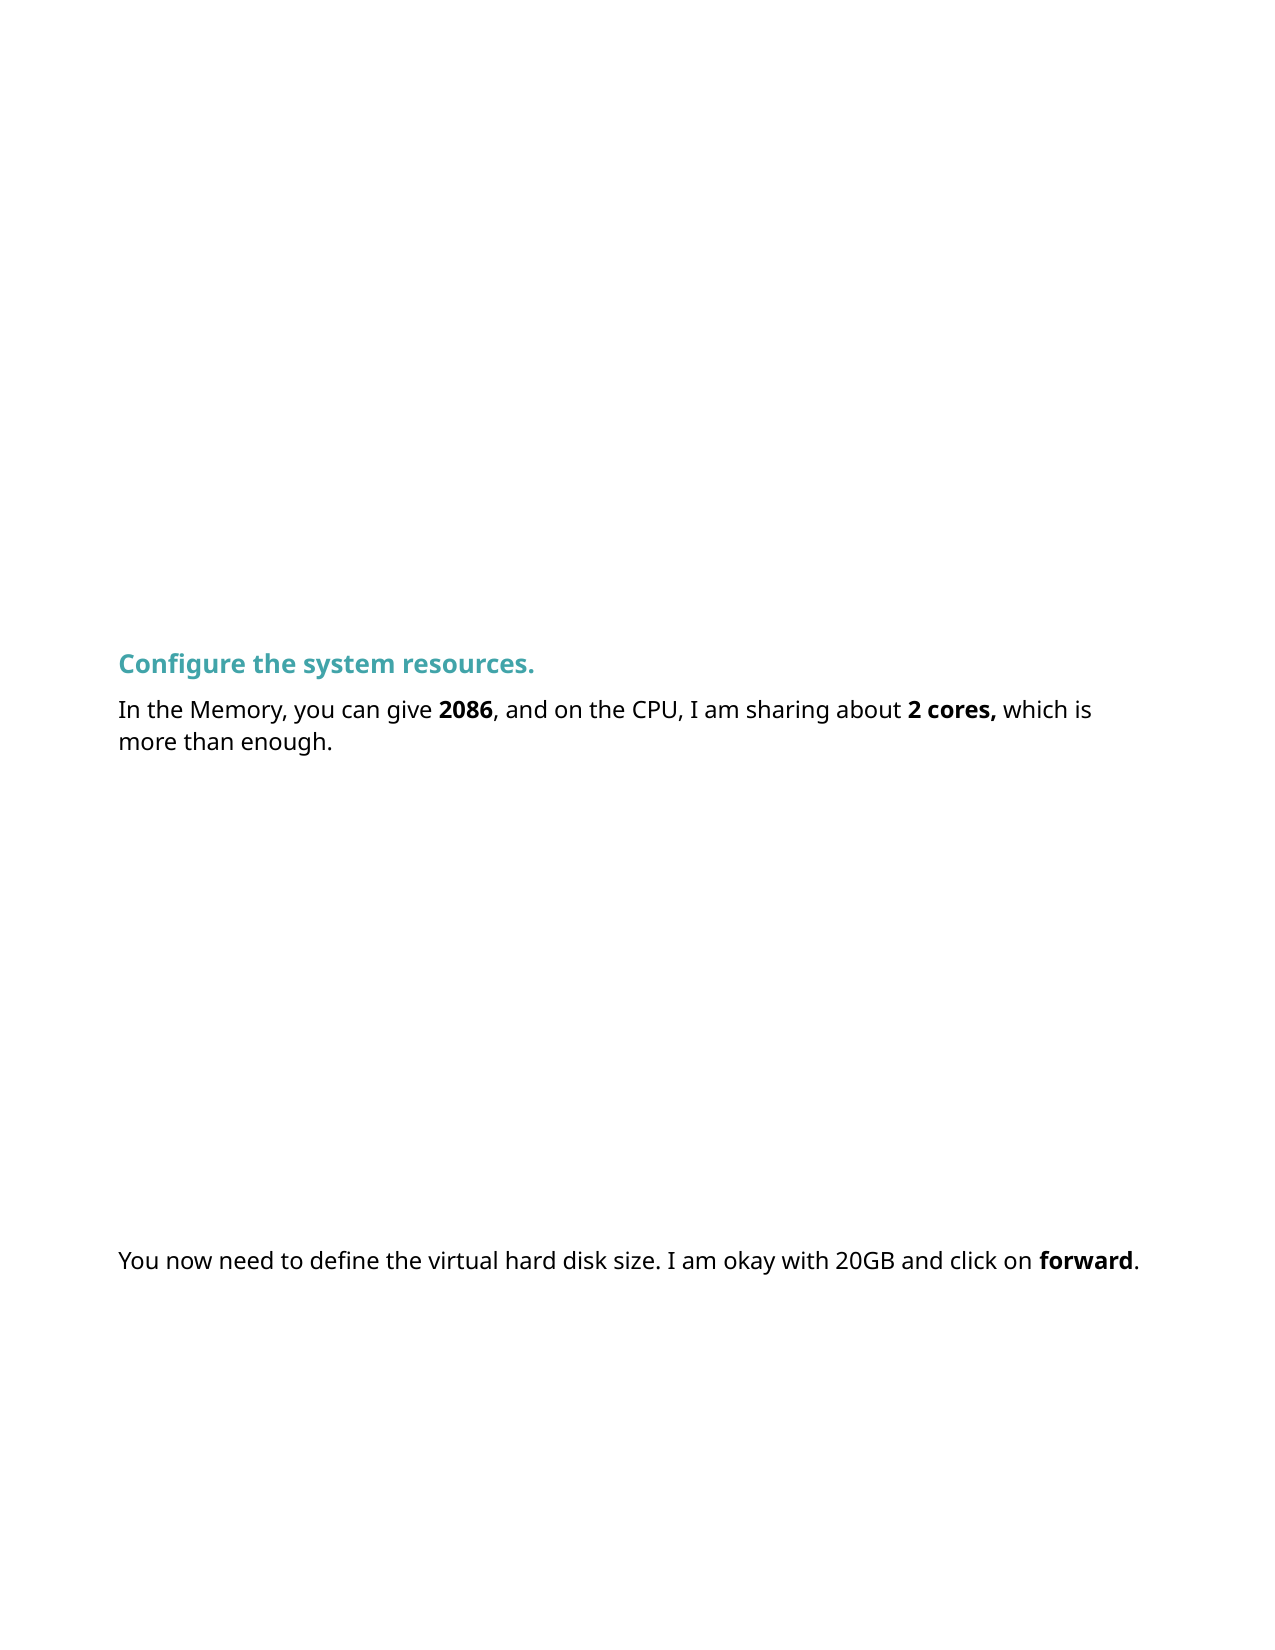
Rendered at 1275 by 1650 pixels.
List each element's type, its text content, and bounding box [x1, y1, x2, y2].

subtitle Configure the system resources. [118, 646, 1157, 681]
text You now need to define the virtual hard disk size. I am okay with 20GB and click on forward. [118, 1244, 1157, 1276]
text In the Memory, you can give 2086, and on the CPU, I am sharing about 2 cores, which is more than enough. [118, 693, 1157, 757]
